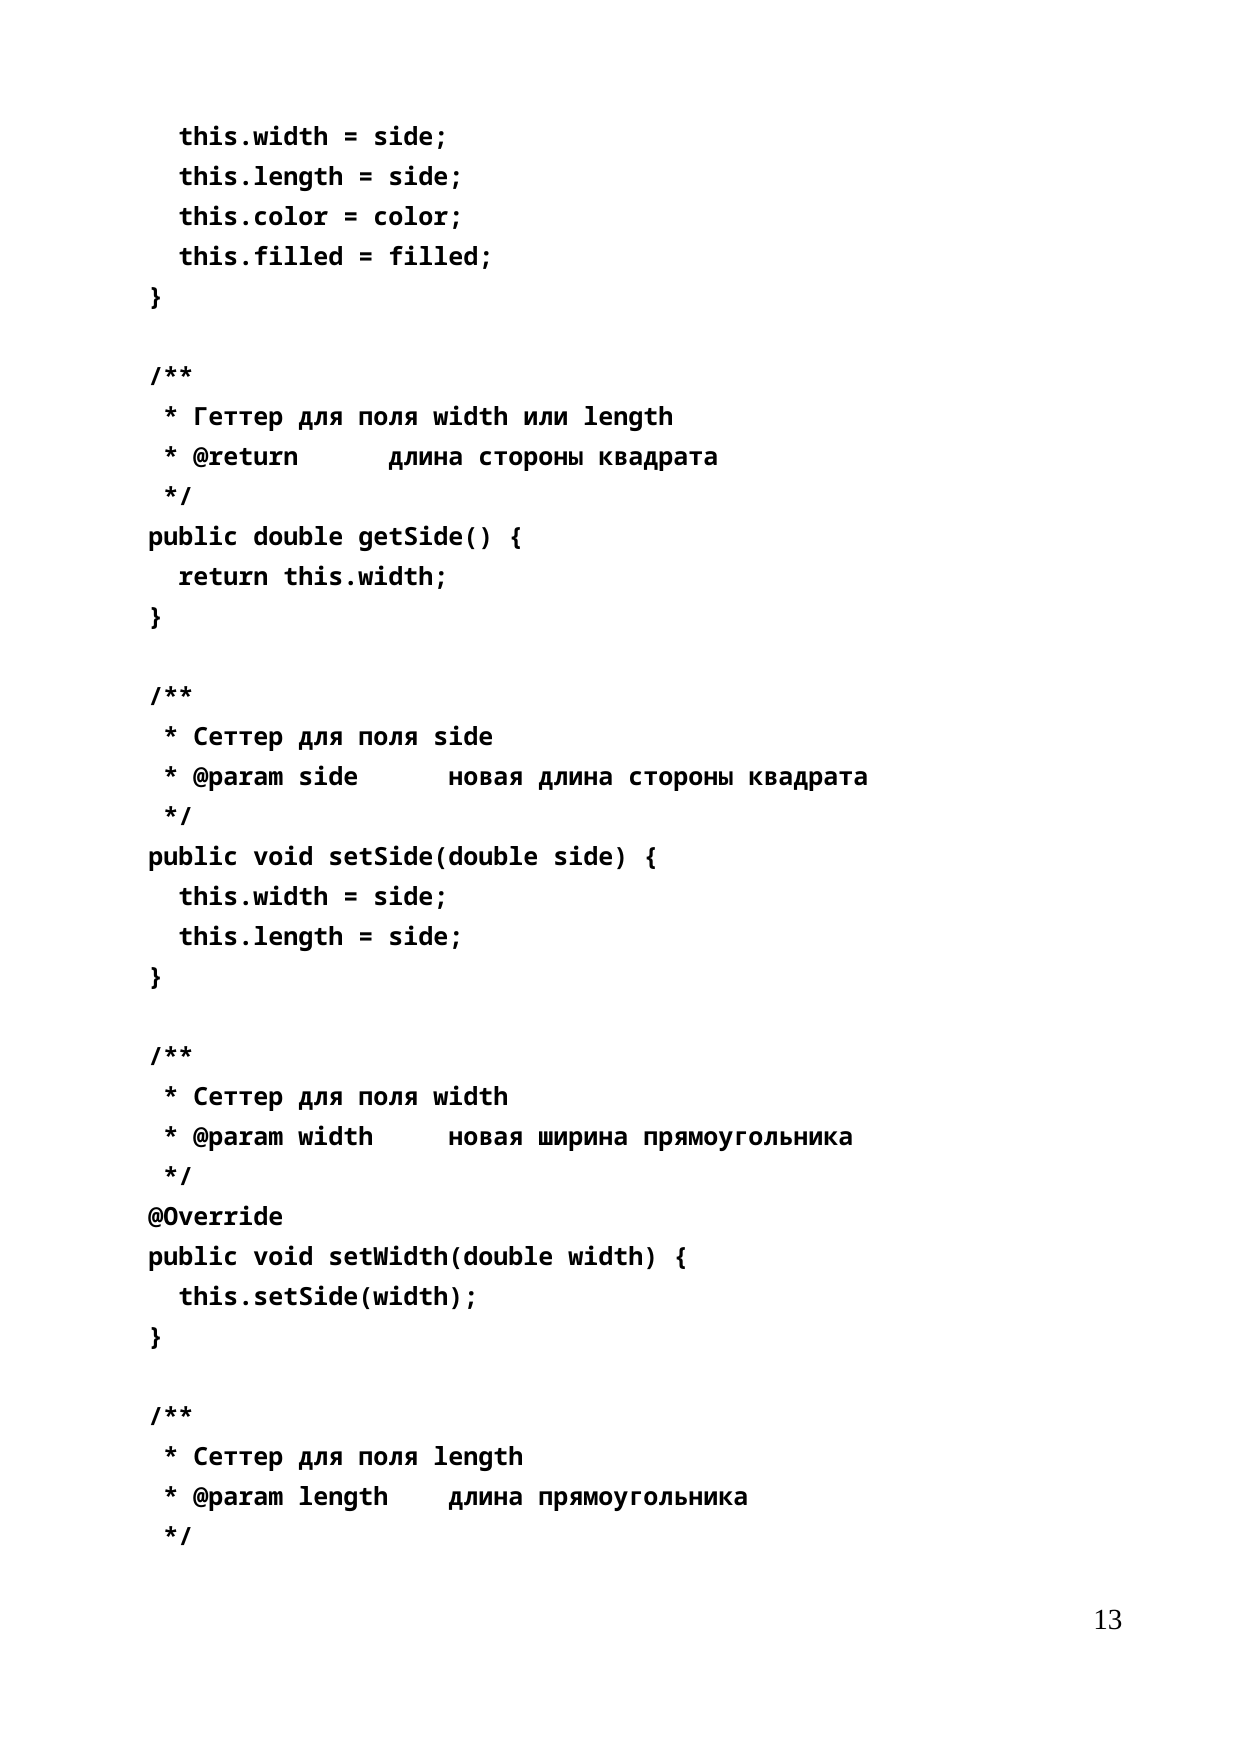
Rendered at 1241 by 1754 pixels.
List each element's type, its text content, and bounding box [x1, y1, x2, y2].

text return this.width; [118, 558, 1122, 592]
text } [118, 958, 1122, 992]
text * @return длина стороны квадрата [118, 438, 1122, 472]
text this.filled = filled; [118, 238, 1122, 272]
text } [118, 278, 1122, 312]
text * Геттер для поля width или length [118, 398, 1122, 432]
text */ [118, 1158, 1122, 1192]
text this.length = side; [118, 158, 1122, 192]
text public double getSide() { [118, 518, 1122, 552]
text public void setWidth(double width) { [118, 1238, 1122, 1272]
text this.width = side; [118, 878, 1122, 912]
text * Сеттер для поля length [118, 1438, 1122, 1472]
text /** [118, 358, 1122, 392]
text */ [118, 1518, 1122, 1552]
text * @param length длина прямоугольника [118, 1478, 1122, 1512]
text */ [118, 478, 1122, 512]
text public void setSide(double side) { [118, 838, 1122, 872]
text this.width = side; [118, 118, 1122, 152]
text this.length = side; [118, 918, 1122, 952]
text } [118, 1318, 1122, 1352]
text /** [118, 678, 1122, 712]
text /** [118, 1038, 1122, 1072]
text /** [118, 1398, 1122, 1432]
text } [118, 598, 1122, 632]
text this.setSide(width); [118, 1278, 1122, 1312]
text this.color = color; [118, 198, 1122, 232]
text * Сеттер для поля side [118, 718, 1122, 752]
text * @param width новая ширина прямоугольника [118, 1118, 1122, 1152]
text */ [118, 798, 1122, 832]
text * Сеттер для поля width [118, 1078, 1122, 1112]
text @Override [118, 1198, 1122, 1232]
text * @param side новая длина стороны квадрата [118, 758, 1122, 792]
